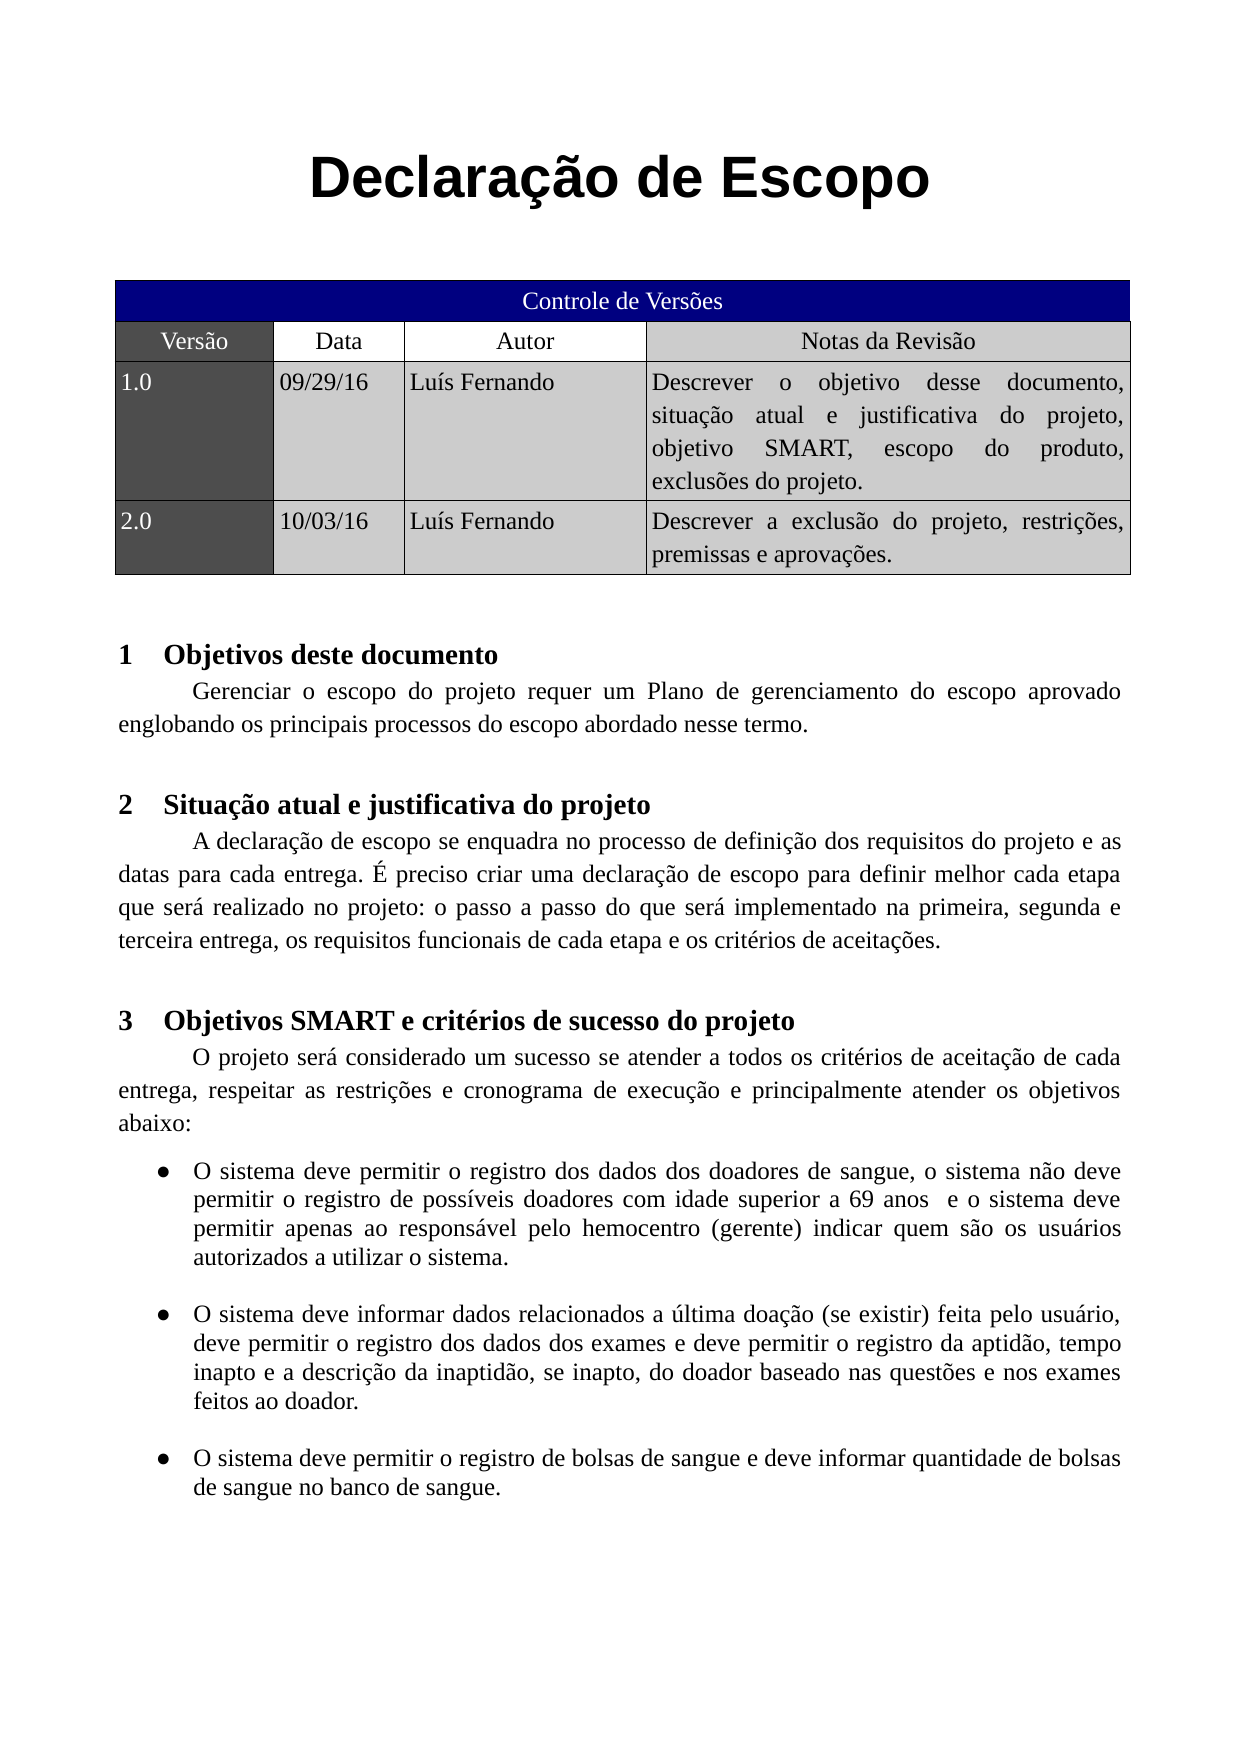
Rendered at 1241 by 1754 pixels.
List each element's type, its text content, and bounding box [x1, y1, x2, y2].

text A declaração de escopo se enquadra no processo de definição dos requisitos do projeto e as datas para cada entrega. É preciso criar uma declaração de escopo para definir melhor cada etapa que será realizado no projeto: o passo a passo do que será implementado na primeira, segunda e terceira entrega, os requisitos funcionais de cada etapa e os critérios de aceitações. [118, 826, 1122, 954]
text Gerenciar o escopo do projeto requer um Plano de gerenciamento do escopo aprovado englobando os principais processos do escopo abordado nesse termo. [118, 676, 1122, 738]
subtitle Objetivos deste documento [118, 637, 1122, 671]
table_cell Descrever a exclusão do projeto, restrições, premissas e aprovações. [647, 501, 1130, 574]
text O projeto será considerado um sucesso se atender a todos os critérios de aceitação de cada entrega, respeitar as restrições e cronograma de execução e principalmente atender os objetivos abaixo: [118, 1042, 1122, 1137]
table_cell 29/09/16 [274, 362, 404, 500]
subtitle Objetivos SMART e critérios de sucesso do projeto [118, 1003, 1122, 1037]
table_cell Descrever o objetivo desse documento, situação atual e justificativa do projeto, objetivo SMART, escopo do produto, exclusões do projeto. [647, 362, 1130, 500]
subtitle Situação atual e justificativa do projeto [118, 787, 1122, 821]
table_cell 1.0 [116, 362, 273, 500]
list O sistema deve permitir o registro dos dados dos doadores de sangue, o sistema não deve permitir o registro de possíveis doadores com idade superior a 69 anos e o sistema deve permitir apenas ao responsável pelo hemocentro (gerente) indicar quem são os usuários autorizados a utilizar o sistema. [156, 1156, 1122, 1271]
table_cell Luís Fernando [405, 501, 646, 574]
table_cell Versão [116, 322, 273, 361]
title Declaração de Escopo [118, 143, 1122, 210]
list O sistema deve informar dados relacionados a última doação (se existir) feita pelo usuário, deve permitir o registro dos dados dos exames e deve permitir o registro da aptidão, tempo inapto e a descrição da inaptidão, se inapto, do doador baseado nas questões e nos exames feitos ao doador. [156, 1299, 1122, 1414]
table_cell 03/10/16 [274, 501, 404, 574]
table_cell Autor [405, 322, 646, 361]
table_cell Luís Fernando [405, 362, 646, 500]
table_cell 2.0 [116, 501, 273, 574]
table_cell Notas da Revisão [647, 322, 1130, 361]
table_header Controle de Versões [116, 281, 1130, 321]
list O sistema deve permitir o registro de bolsas de sangue e deve informar quantidade de bolsas de sangue no banco de sangue. [156, 1443, 1122, 1501]
table_cell Data [274, 322, 404, 361]
